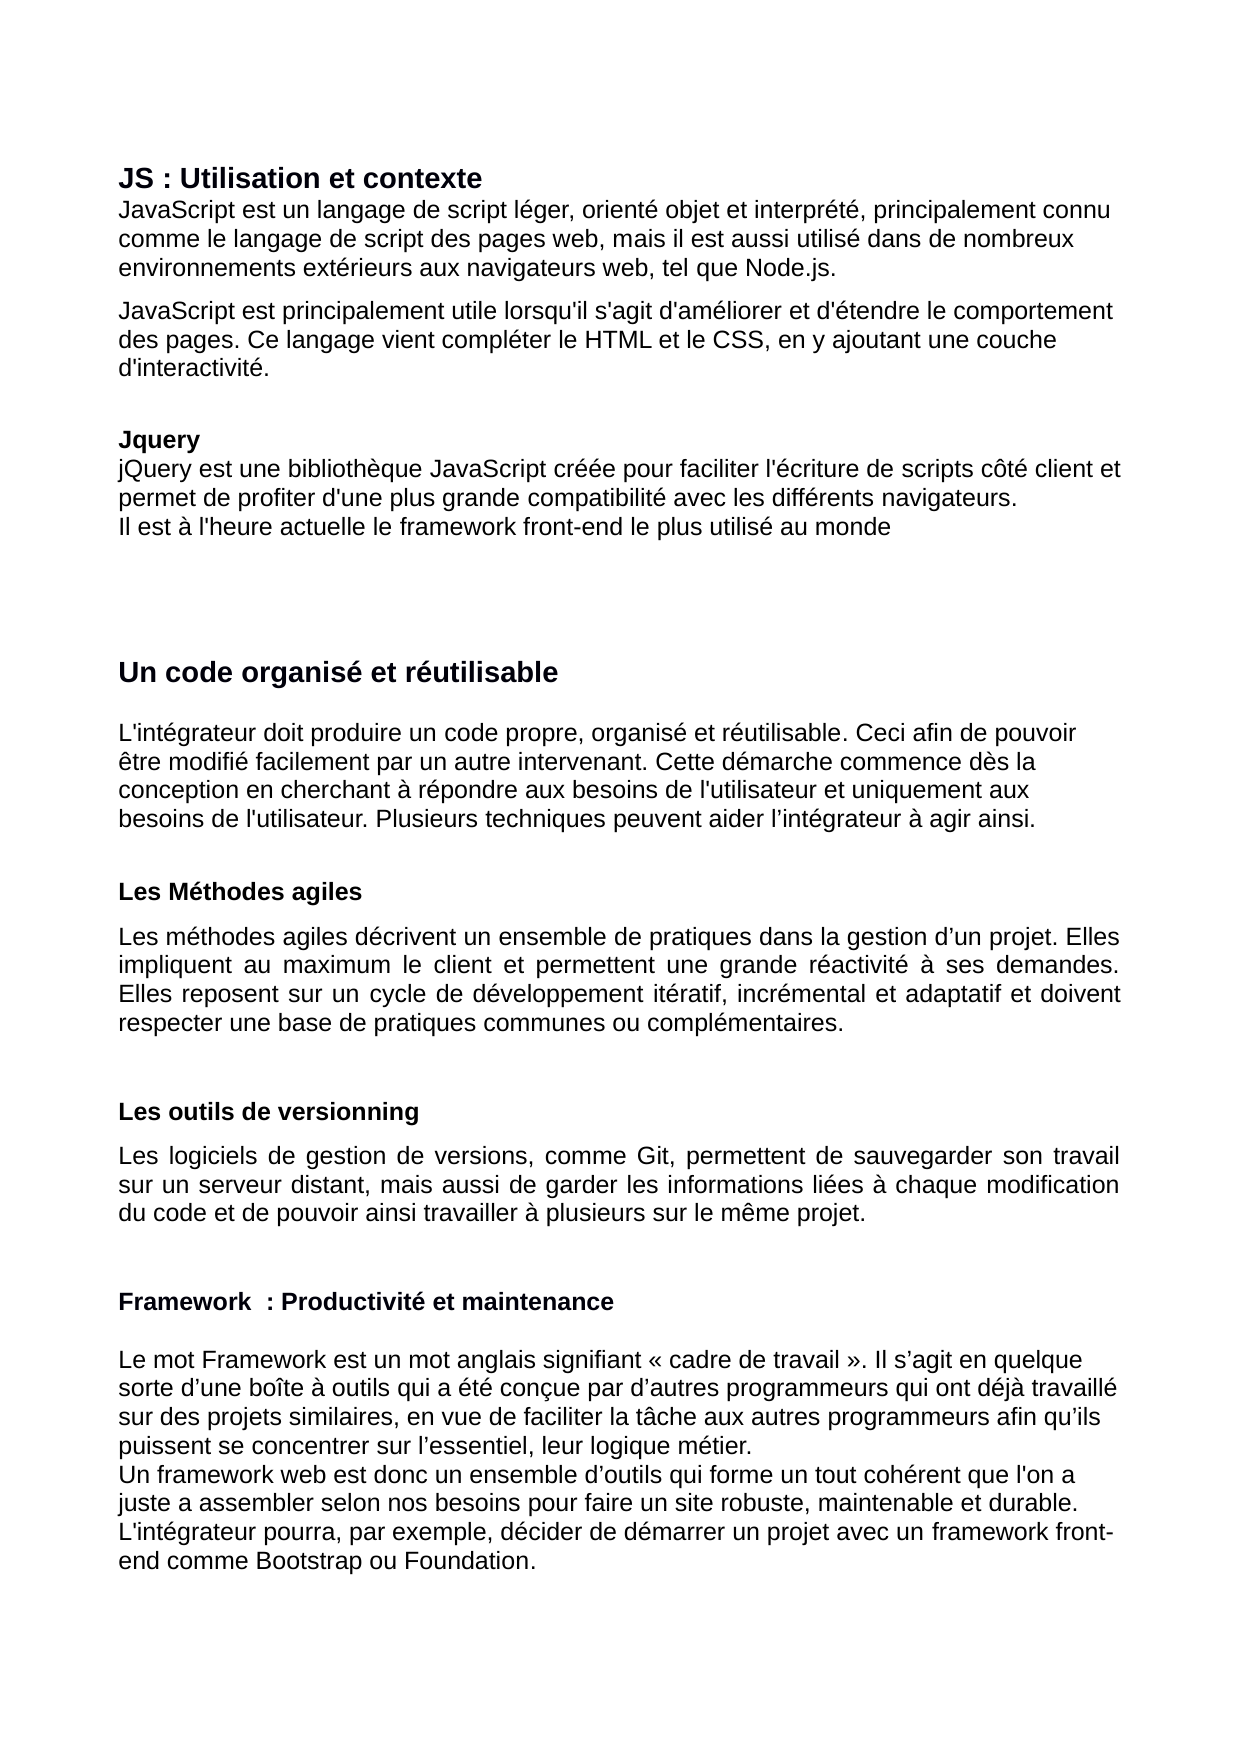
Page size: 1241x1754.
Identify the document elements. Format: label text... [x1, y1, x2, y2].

text L'intégrateur pourra, par exemple, décider de démarrer un projet avec un framework front-end comme Bootstrap ou Foundation. [118, 1517, 1122, 1574]
text Un framework web est donc un ensemble d’outils qui forme un tout cohérent que l'on a juste a assembler selon nos besoins pour faire un site robuste, maintenable et durable. [118, 1459, 1122, 1517]
text Les méthodes agiles décrivent un ensemble de pratiques dans la gestion d’un projet. Elles impliquent au maximum le client et permettent une grande réactivité à ses demandes. Elles reposent sur un cycle de développement itératif, incrémental et adaptatif et doivent respecter une base de pratiques communes ou complémentaires. [118, 921, 1122, 1036]
text Les Méthodes agiles [118, 877, 1122, 906]
text JavaScript est principalement utile lorsqu'il s'agit d'améliorer et d'étendre le comportement des pages. Ce langage vient compléter le HTML et le CSS, en y ajoutant une couche d'interactivité. [118, 296, 1122, 382]
text JavaScript est un langage de script léger, orienté objet et interprété, principalement connu comme le langage de script des pages web, mais il est aussi utilisé dans de nombreux environnements extérieurs aux navigateurs web, tel que Node.js. [118, 195, 1122, 281]
text Il est à l'heure actuelle le framework front-end le plus utilisé au monde [118, 512, 1122, 540]
text JS : Utilisation et contexte [118, 161, 1122, 195]
text Jquery [118, 425, 1122, 454]
text Framework : Productivité et maintenance [118, 1287, 1122, 1316]
text Les outils de versionning [118, 1096, 1122, 1125]
text Un code organisé et réutilisable [118, 655, 1122, 689]
text jQuery est une bibliothèque JavaScript créée pour faciliter l'écriture de scripts côté client et permet de profiter d'une plus grande compatibilité avec les différents navigateurs. [118, 454, 1122, 512]
text Les logiciels de gestion de versions, comme Git, permettent de sauvegarder son travail sur un serveur distant, mais aussi de garder les informations liées à chaque modification du code et de pouvoir ainsi travailler à plusieurs sur le même projet. [118, 1141, 1122, 1227]
text Le mot Framework est un mot anglais signifiant « cadre de travail ». Il s’agit en quelque sorte d’une boîte à outils qui a été conçue par d’autres programmeurs qui ont déjà travaillé sur des projets similaires, en vue de faciliter la tâche aux autres programmeurs afin qu’ils puissent se concentrer sur l’essentiel, leur logique métier. [118, 1344, 1122, 1459]
text L'intégrateur doit produire un code propre, organisé et réutilisable. Ceci afin de pouvoir être modifié facilement par un autre intervenant. Cette démarche commence dès la conception en cherchant à répondre aux besoins de l'utilisateur et uniquement aux besoins de l'utilisateur. Plusieurs techniques peuvent aider l’intégrateur à agir ainsi. [118, 718, 1122, 833]
